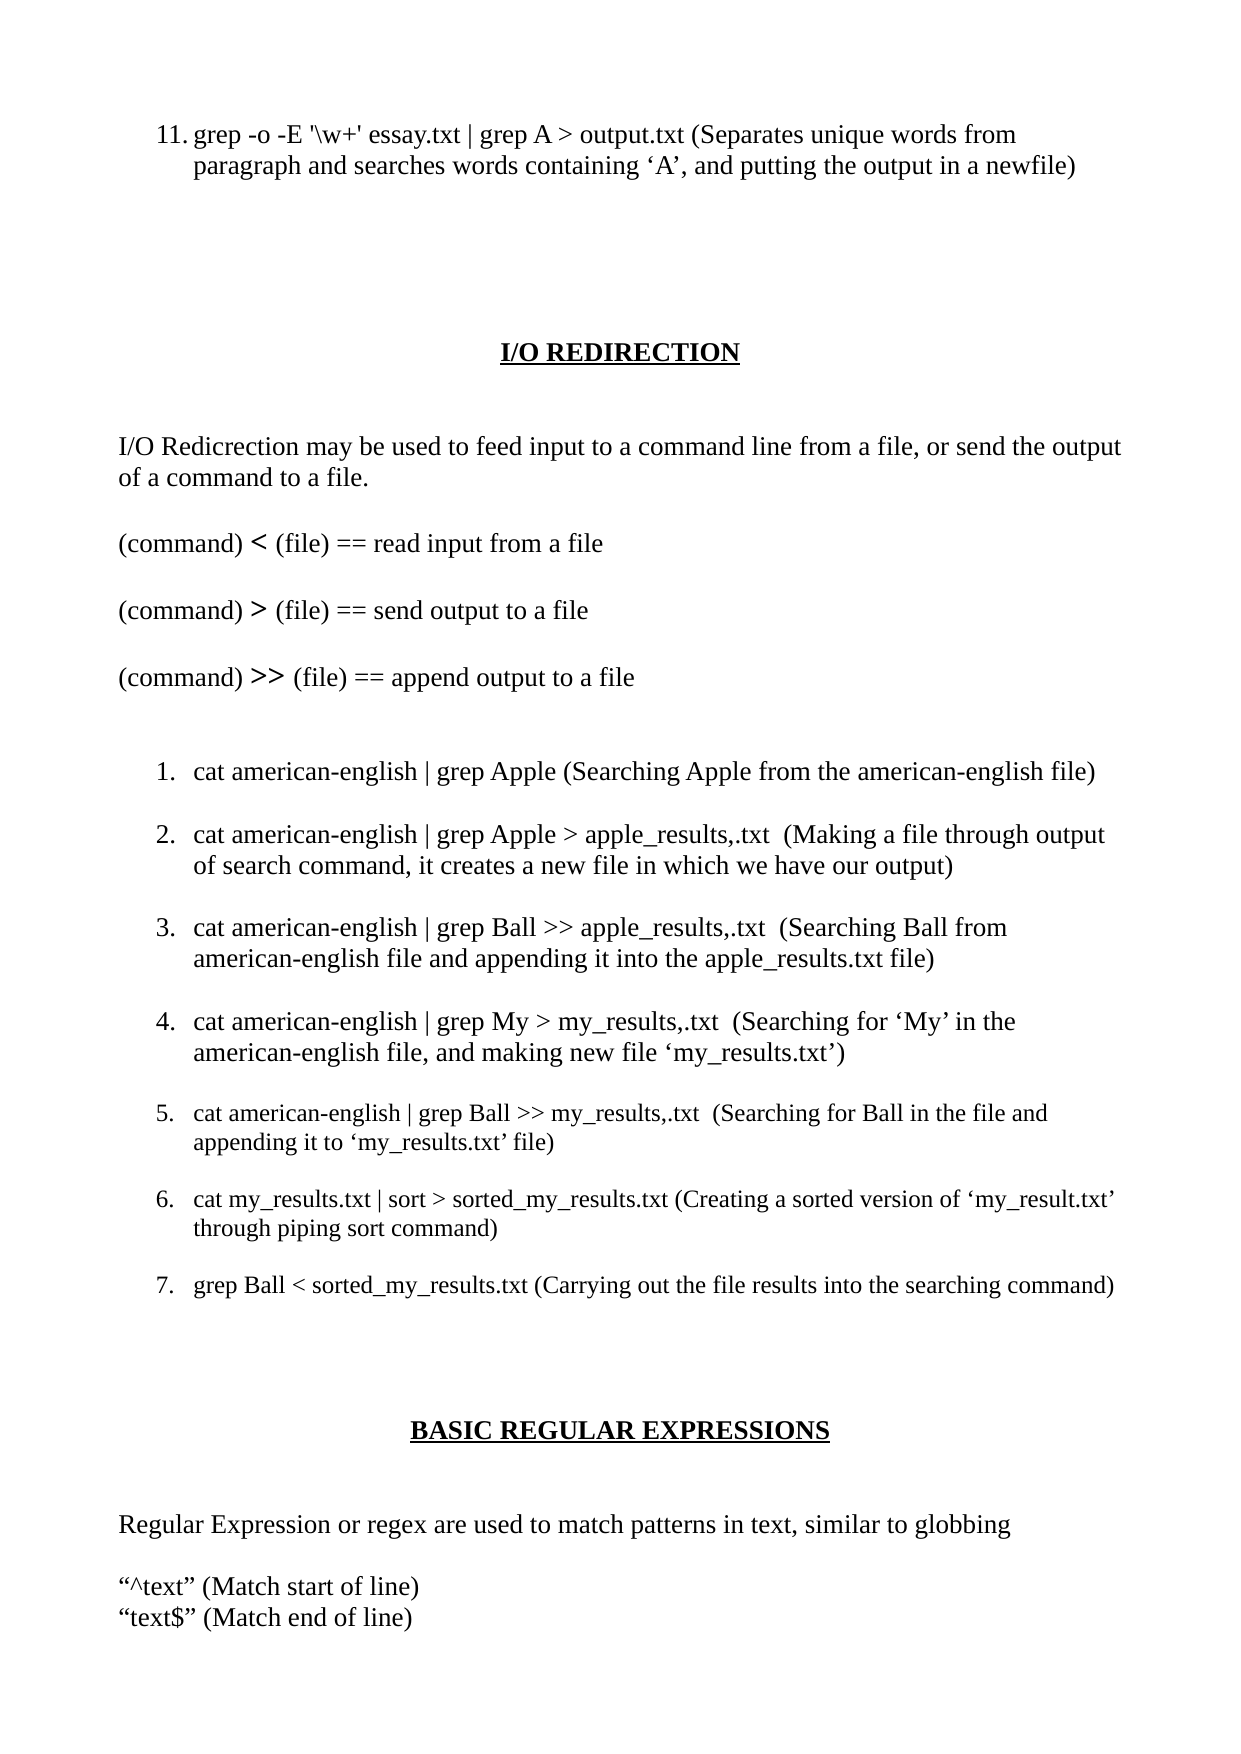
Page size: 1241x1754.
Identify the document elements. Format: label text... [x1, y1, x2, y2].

list cat american-english | grep Ball >> my_results,.txt (Searching for Ball in the file and appending it to ‘my_results.txt’ file) [156, 1098, 1122, 1156]
text (command) >> (file) == append output to a file [118, 657, 1122, 693]
list cat american-english | grep Apple (Searching Apple from the american-english file) [156, 755, 1122, 787]
text (command) < (file) == read input from a file [118, 523, 1122, 559]
text “text$” (Match end of line) [118, 1601, 1122, 1632]
list cat my_results.txt | sort > sorted_my_results.txt (Creating a sorted version of ‘my_result.txt’ through piping sort command) [156, 1184, 1122, 1242]
text I/O Redicrection may be used to feed input to a command line from a file, or send the output of a command to a file. [118, 429, 1122, 492]
text “^text” (Match start of line) [118, 1570, 1122, 1601]
list grep -o -E '\w+' essay.txt | grep A > output.txt (Separates unique words from paragraph and searches words containing ‘A’, and putting the output in a newfile) [156, 118, 1122, 180]
list grep Ball < sorted_my_results.txt (Carrying out the file results into the searching command) [156, 1271, 1122, 1299]
text (command) > (file) == send output to a file [118, 590, 1122, 626]
list cat american-english | grep Ball >> apple_results,.txt (Searching Ball from american-english file and appending it into the apple_results.txt file) [156, 911, 1122, 973]
text Regular Expression or regex are used to match patterns in text, similar to globbing [118, 1508, 1122, 1539]
list cat american-english | grep Apple > apple_results,.txt (Making a file through output of search command, it creates a new file in which we have our output) [156, 818, 1122, 880]
text I/O REDIRECTION [118, 336, 1122, 367]
text BASIC REGULAR EXPRESSIONS [118, 1414, 1122, 1445]
list cat american-english | grep My > my_results,.txt (Searching for ‘My’ in the american-english file, and making new file ‘my_results.txt’) [156, 1004, 1122, 1067]
